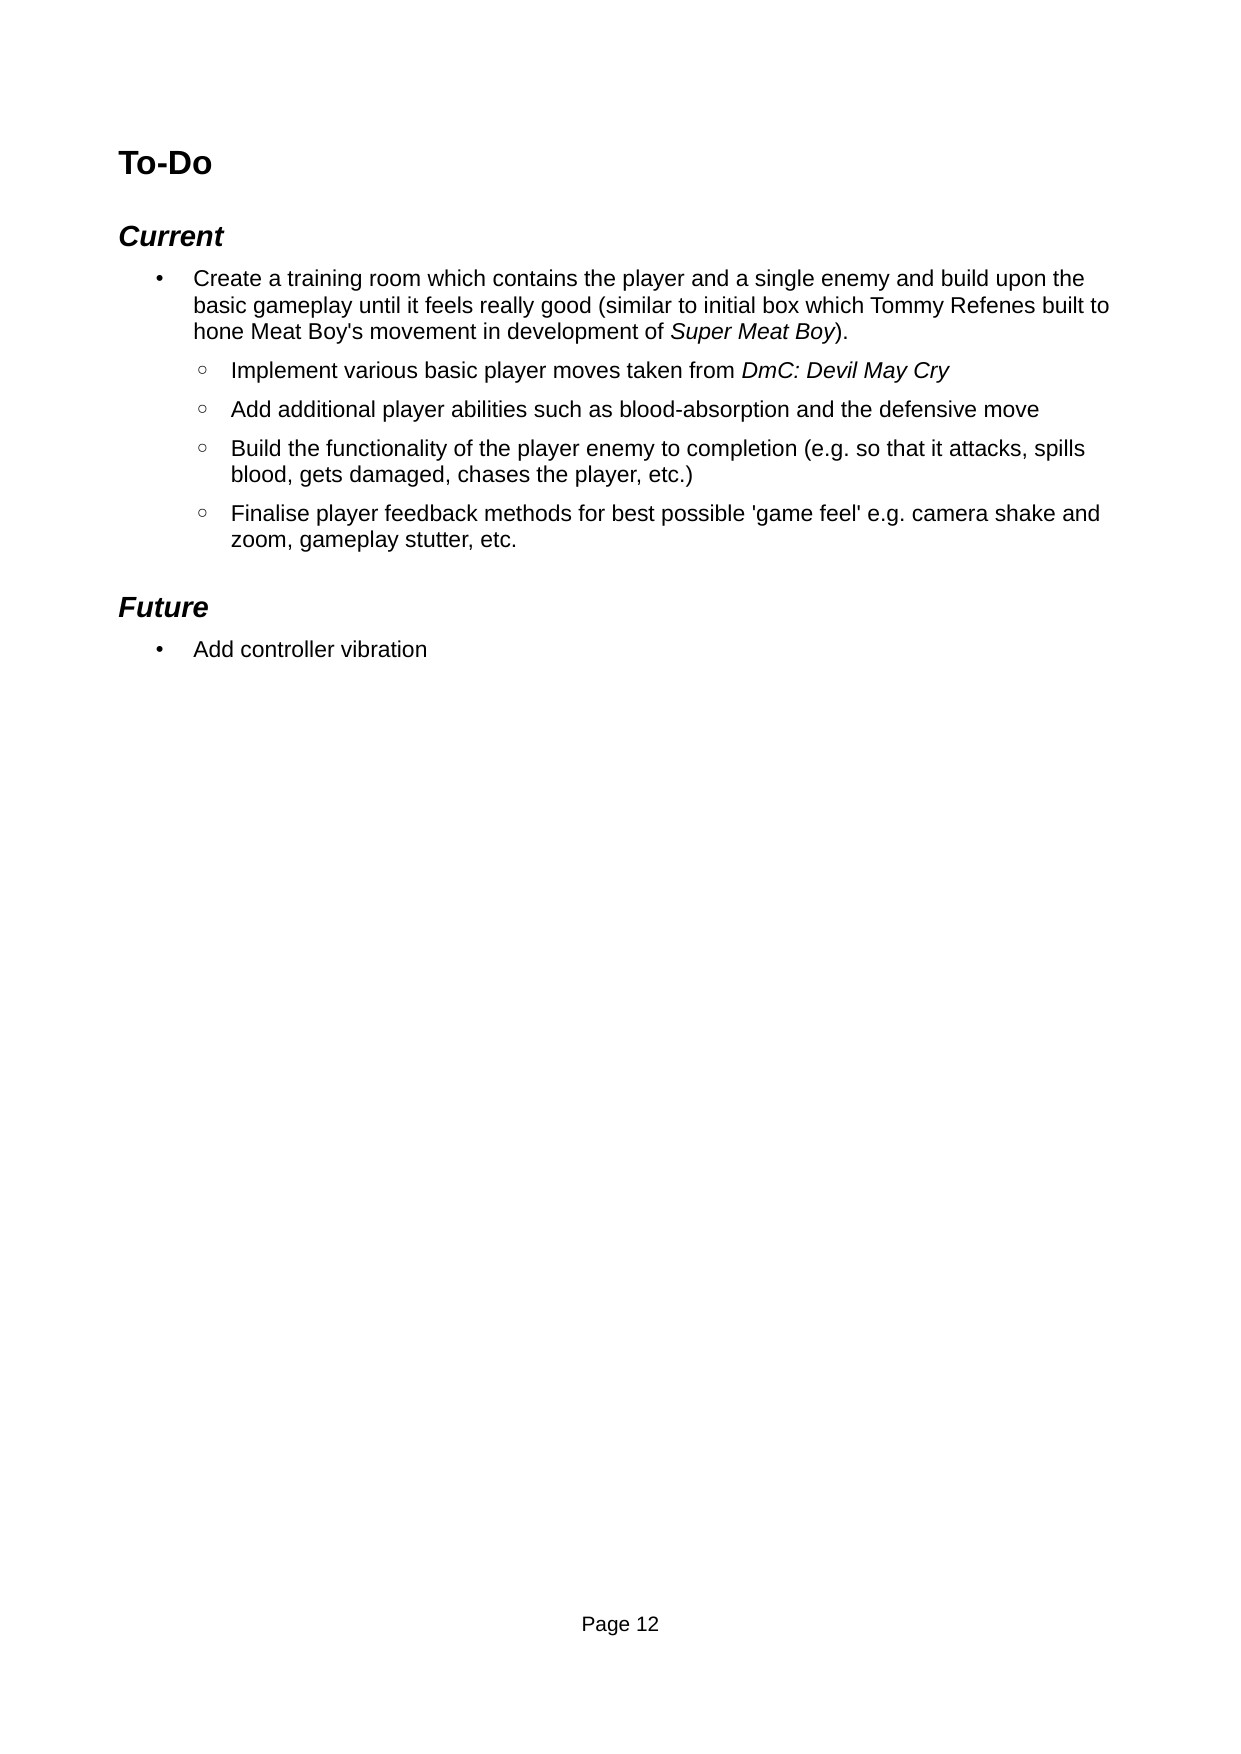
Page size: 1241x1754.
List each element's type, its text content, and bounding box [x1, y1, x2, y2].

subtitle Current [118, 219, 1122, 253]
list Build the functionality of the player enemy to completion (e.g. so that it attacks, spills blood, gets damaged, chases the player, etc.) [193, 434, 1122, 487]
list Implement various basic player moves taken from DmC: Devil May Cry [193, 357, 1122, 383]
subtitle Future [118, 590, 1122, 623]
list Create a training room which contains the player and a single enemy and build upon the basic gameplay until it feels really good (similar to initial box which Tommy Refenes built to hone Meat Boy's movement in development of Super Meat Boy). [156, 265, 1122, 344]
subtitle To-Do [118, 143, 1122, 182]
list Finalise player feedback methods for best possible 'game feel' e.g. camera shake and zoom, gameplay stutter, etc. [193, 500, 1122, 552]
list Add controller vibration [156, 636, 1122, 662]
list Add additional player abilities such as blood-absorption and the defensive move [193, 396, 1122, 422]
